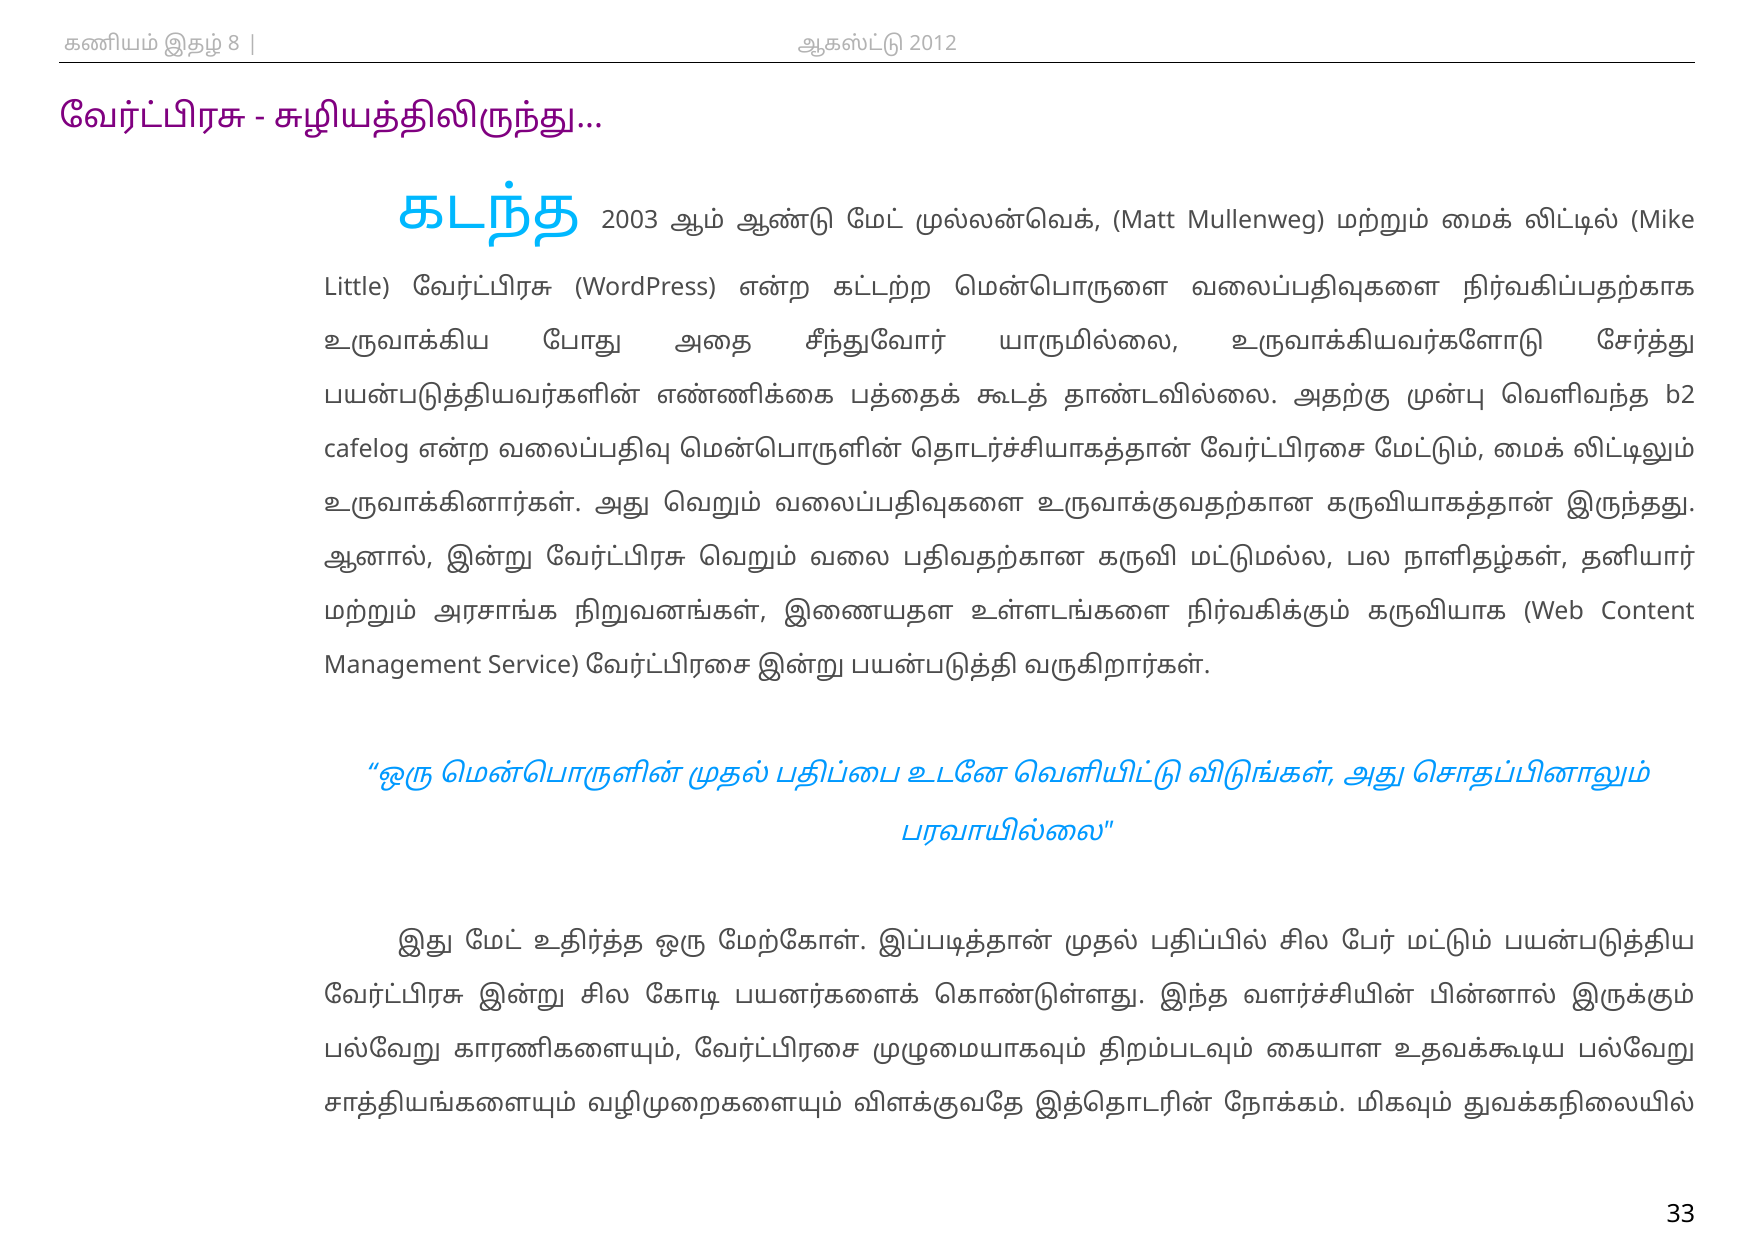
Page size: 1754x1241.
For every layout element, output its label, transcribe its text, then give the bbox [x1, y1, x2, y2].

text இது மேட் உதிர்த்த ஒரு மேற்கோள். இப்படித்தான் முதல் பதிப்பில் சில பேர் மட்டும் பயன்படுத்திய வேர்ட்பிரசு இன்று சில கோடி பயனர்களைக் கொண்டுள்ளது. இந்த வளர்ச்சியின் பின்னால் இருக்கும் பல்வேறு காரணிகளையும், வேர்ட்பிரசை முழுமையாகவும் திறம்படவும் கையாள உதவக்கூடிய பல்வேறு சாத்தியங்களையும் வழிமுறைகளையும் விளக்குவதே இத்தொடரின் நோக்கம். மிகவும் துவக்கநிலையில் [324, 922, 1695, 1121]
text வேர்ட்பிரசு - சுழியத்திலிருந்து... [59, 92, 1695, 141]
text “ஒரு மென்பொருளின் முதல் பதிப்பை உடனே வெளியிட்டு விடுங்கள், அது சொதப்பினாலும் பரவாயில்லை" [324, 753, 1695, 851]
text கடந்த 2003 ஆம் ஆண்டு மேட் முல்லன்வெக், (Matt Mullenweg) மற்றும் மைக் லிட்டில் (Mike Little) வேர்ட்பிரசு (WordPress) என்ற கட்டற்ற மென்பொருளை வலைப்பதிவுகளை நிர்வகிப்பதற்காக உருவாக்கிய போது அதை சீந்துவோர் யாருமில்லை, உருவாக்கியவர்களோடு சேர்த்து பயன்படுத்தியவர்களின் எண்ணிக்கை பத்தைக் கூடத் தாண்டவில்லை. அதற்கு முன்பு வெளிவந்த b2 cafelog என்ற வலைப்பதிவு மென்பொருளின் தொடர்ச்சியாகத்தான் வேர்ட்பிரசை மேட்டும், மைக் லிட்டிலும் உருவாக்கினார்கள். அது வெறும் வலைப்பதிவுகளை உருவாக்குவதற்கான கருவியாகத்தான் இருந்தது. ஆனால், இன்று வேர்ட்பிரசு வெறும் வலை பதிவதற்கான கருவி மட்டுமல்ல, பல நாளிதழ்கள், தனியார் மற்றும் அரசாங்க நிறுவனங்கள், இணையதள உள்ளடங்களை நிர்வகிக்கும் கருவியாக (Web Content Management Service) வேர்ட்பிரசை இன்று பயன்படுத்தி வருகிறார்கள். [324, 166, 1695, 683]
